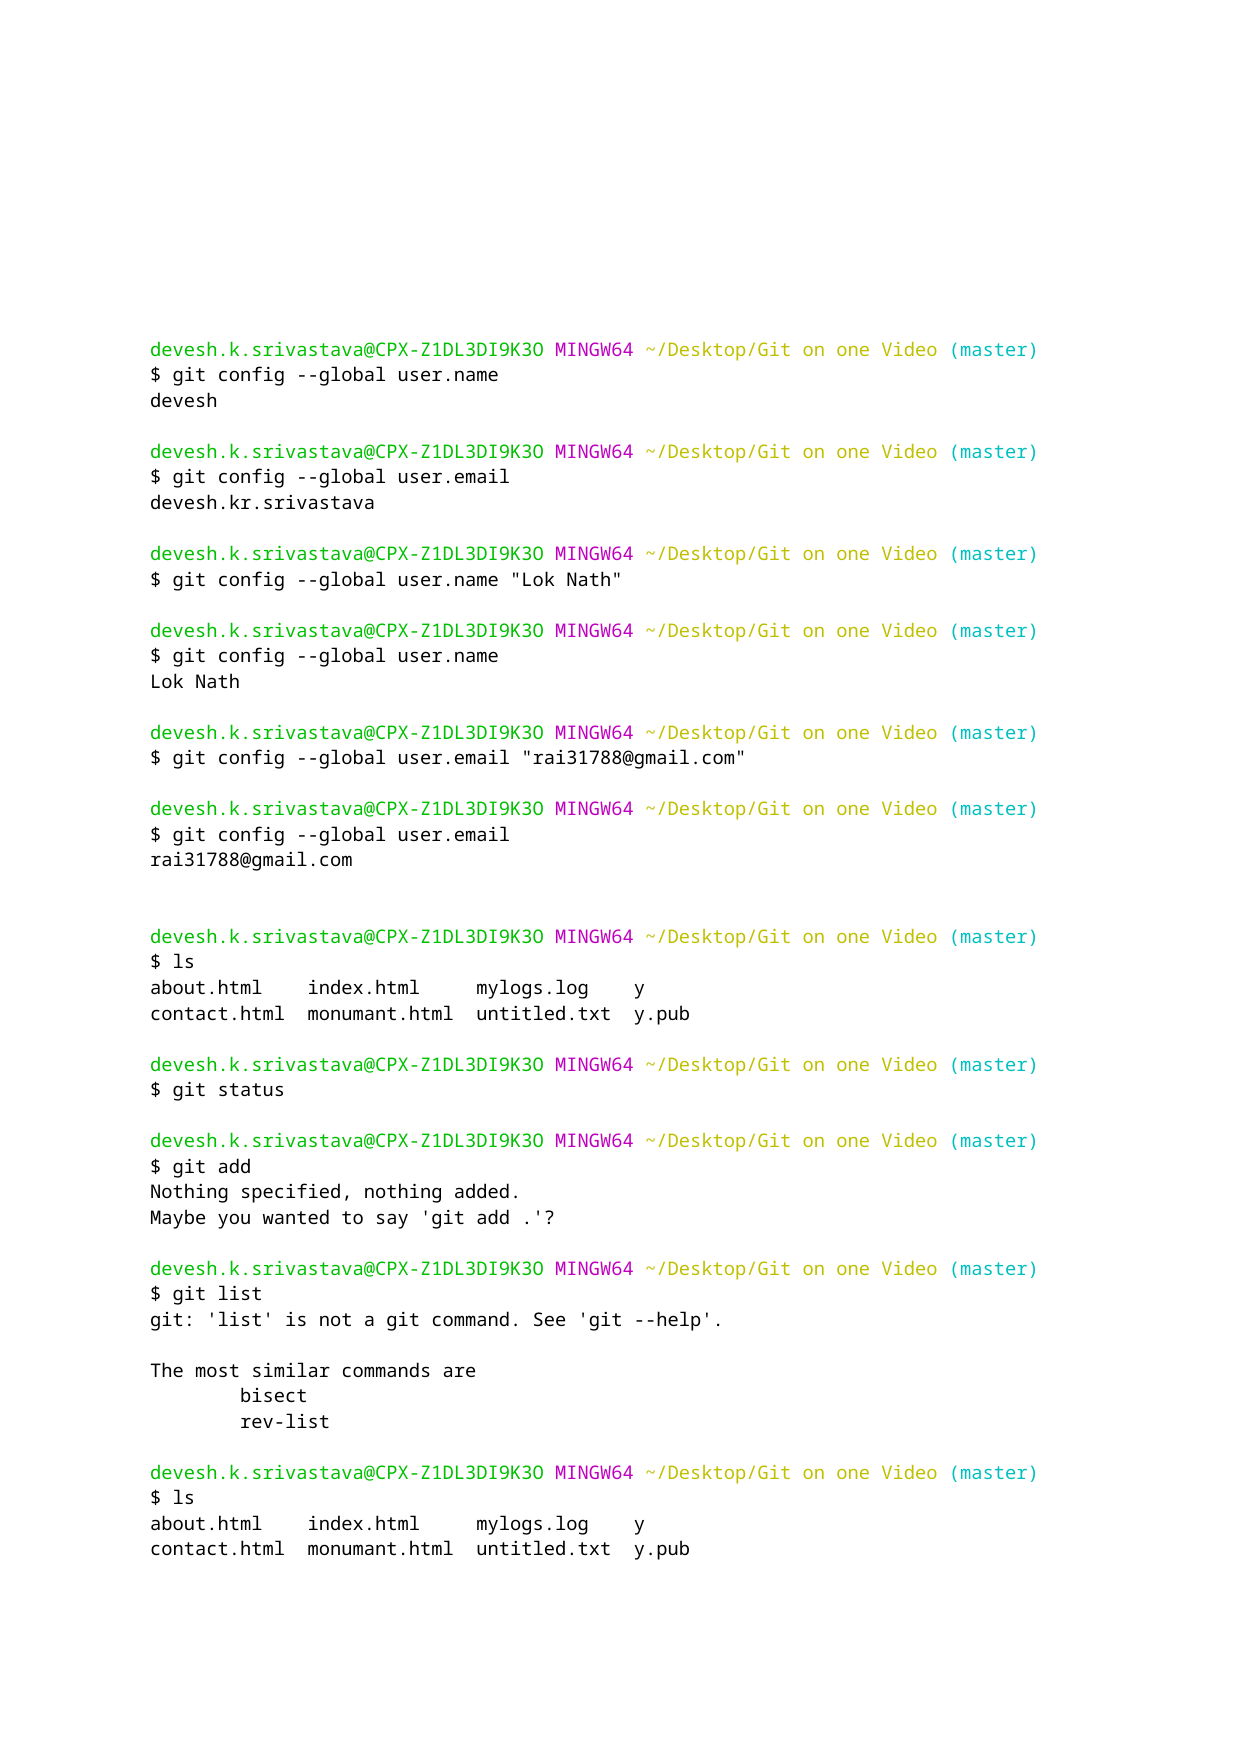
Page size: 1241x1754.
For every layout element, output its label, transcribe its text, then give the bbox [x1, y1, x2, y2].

text $ git config --global user.name [150, 362, 1090, 387]
text devesh.k.srivastava@CPX-Z1DL3DI9K3O MINGW64 ~/Desktop/Git on one Video (master) [150, 1051, 1090, 1076]
text $ git config --global user.email [150, 464, 1090, 489]
text about.html index.html mylogs.log y [150, 974, 1090, 1000]
text $ git status [150, 1076, 1090, 1102]
text Nothing specified, nothing added. [150, 1178, 1090, 1204]
text contact.html monumant.html untitled.txt y.pub [150, 1536, 1090, 1561]
text $ git config --global user.name "Lok Nath" [150, 566, 1090, 591]
text devesh.k.srivastava@CPX-Z1DL3DI9K3O MINGW64 ~/Desktop/Git on one Video (master) [150, 1459, 1090, 1485]
text $ git config --global user.name [150, 642, 1090, 668]
text $ ls [150, 1485, 1090, 1510]
text bisect [150, 1383, 1090, 1408]
text devesh.k.srivastava@CPX-Z1DL3DI9K3O MINGW64 ~/Desktop/Git on one Video (master) [150, 719, 1090, 744]
text devesh.k.srivastava@CPX-Z1DL3DI9K3O MINGW64 ~/Desktop/Git on one Video (master) [150, 617, 1090, 642]
text The most similar commands are [150, 1357, 1090, 1383]
text devesh.k.srivastava@CPX-Z1DL3DI9K3O MINGW64 ~/Desktop/Git on one Video (master) [150, 438, 1090, 464]
text $ git config --global user.email "rai31788@gmail.com" [150, 744, 1090, 770]
text devesh.k.srivastava@CPX-Z1DL3DI9K3O MINGW64 ~/Desktop/Git on one Video (master) [150, 540, 1090, 566]
text git: 'list' is not a git command. See 'git --help'. [150, 1306, 1090, 1332]
text devesh [150, 387, 1090, 413]
text contact.html monumant.html untitled.txt y.pub [150, 1000, 1090, 1025]
text $ git config --global user.email [150, 821, 1090, 847]
text about.html index.html mylogs.log y [150, 1510, 1090, 1536]
text devesh.k.srivastava@CPX-Z1DL3DI9K3O MINGW64 ~/Desktop/Git on one Video (master) [150, 796, 1090, 821]
text $ git add [150, 1153, 1090, 1178]
text devesh.k.srivastava@CPX-Z1DL3DI9K3O MINGW64 ~/Desktop/Git on one Video (master) [150, 336, 1090, 362]
text Maybe you wanted to say 'git add .'? [150, 1204, 1090, 1229]
text Lok Nath [150, 668, 1090, 693]
text devesh.k.srivastava@CPX-Z1DL3DI9K3O MINGW64 ~/Desktop/Git on one Video (master) [150, 1127, 1090, 1153]
text $ ls [150, 949, 1090, 974]
text rai31788@gmail.com [150, 847, 1090, 872]
text rev-list [150, 1408, 1090, 1434]
text devesh.kr.srivastava [150, 489, 1090, 515]
text $ git list [150, 1281, 1090, 1306]
text devesh.k.srivastava@CPX-Z1DL3DI9K3O MINGW64 ~/Desktop/Git on one Video (master) [150, 923, 1090, 949]
text devesh.k.srivastava@CPX-Z1DL3DI9K3O MINGW64 ~/Desktop/Git on one Video (master) [150, 1255, 1090, 1281]
